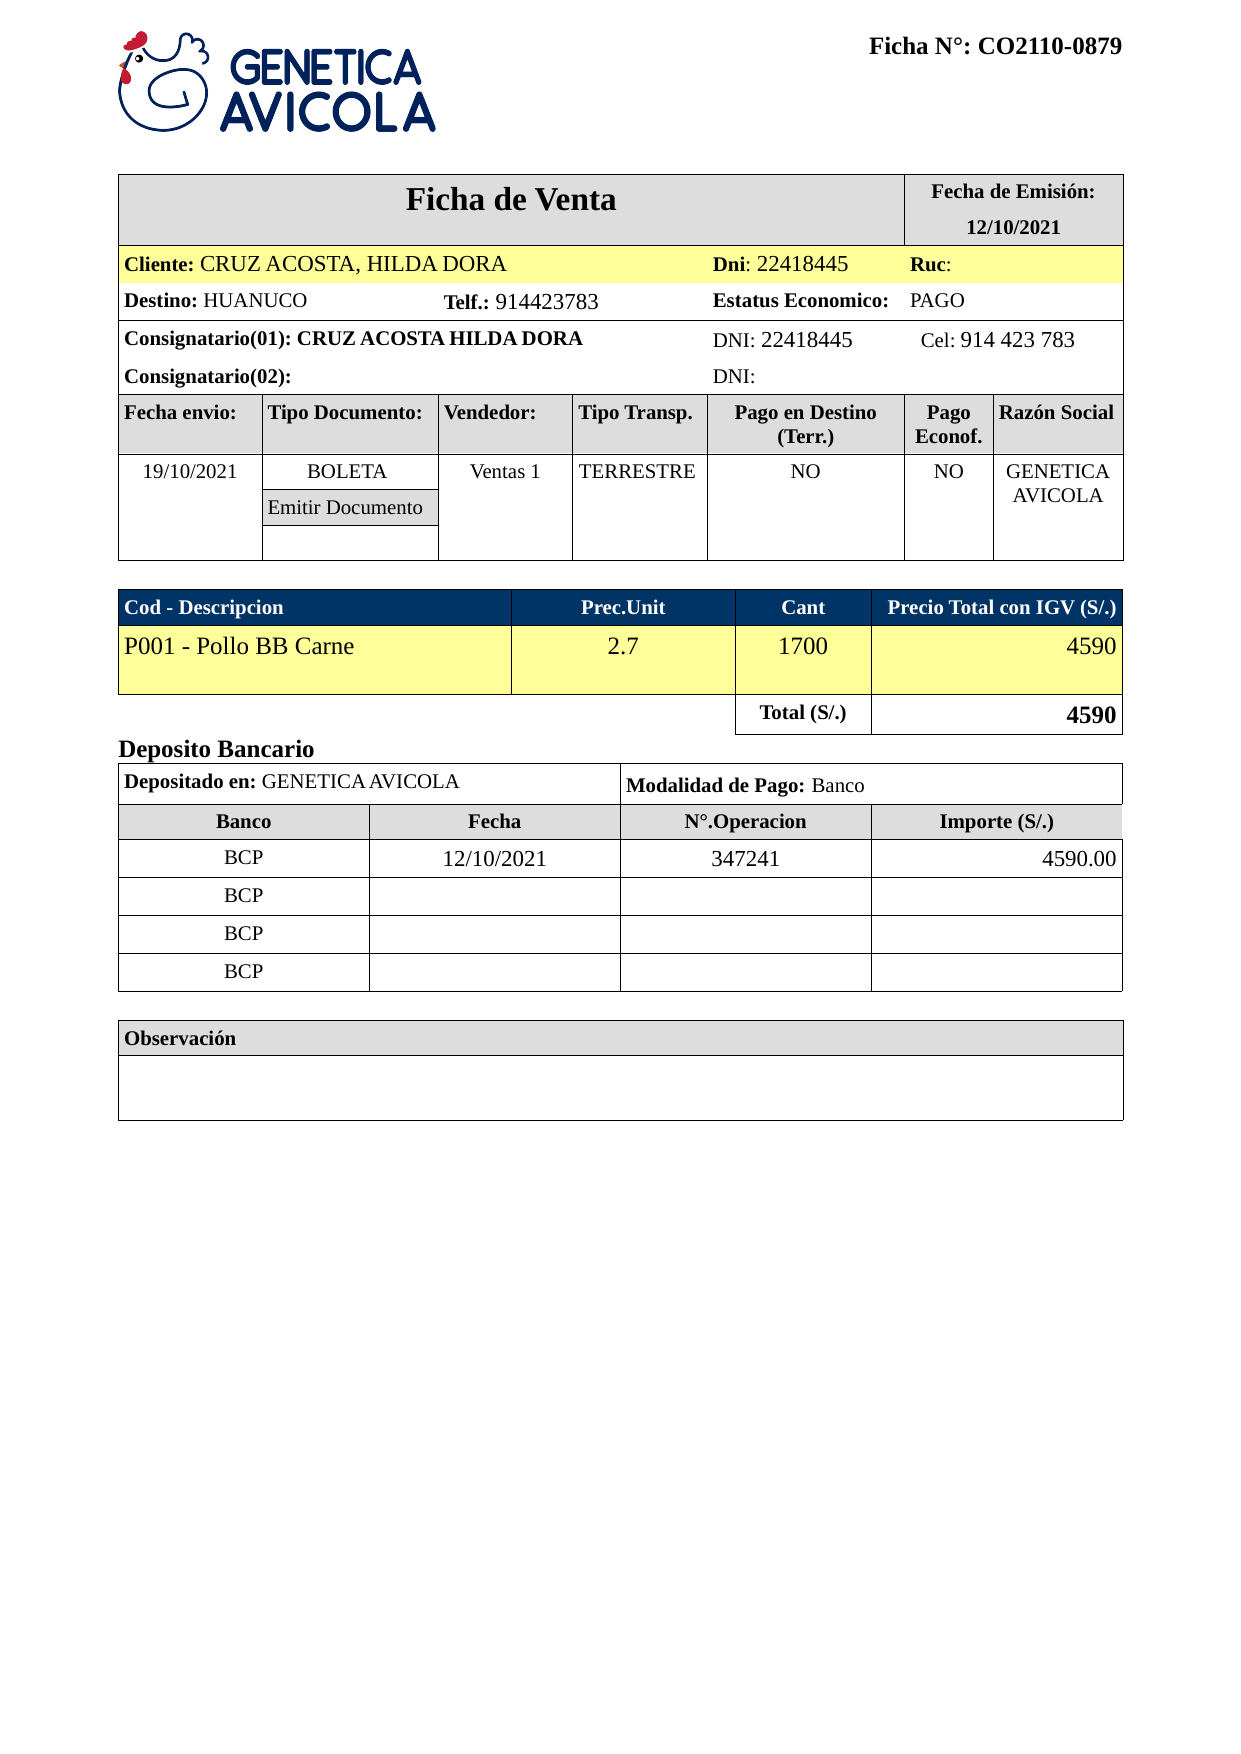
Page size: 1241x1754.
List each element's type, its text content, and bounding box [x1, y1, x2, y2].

table_cell 19/10/2021 [119, 455, 262, 560]
table_cell [872, 878, 1122, 915]
table_cell Cel: 914 423 783 [915, 321, 1123, 358]
table_cell [621, 878, 871, 915]
table_cell PAGO [904, 283, 1123, 320]
table_cell 4590 [872, 626, 1122, 694]
table_header Prec.Unit [512, 590, 735, 625]
table_cell Pago Econof. [905, 395, 993, 453]
table_header Modalidad de Pago: Banco [621, 764, 1122, 803]
table_cell Fecha envio: [119, 395, 262, 453]
table_cell 4590.00 [872, 840, 1122, 877]
table_cell [263, 526, 438, 560]
table_cell Consignatario(01): CRUZ ACOSTA HILDA DORA [119, 321, 707, 358]
table_cell [621, 916, 871, 953]
table_cell 12/10/2021 [905, 209, 1123, 245]
table_cell DNI: [707, 358, 1123, 394]
table_cell [370, 878, 620, 915]
table_cell Importe (S/.) [872, 805, 1122, 839]
table_cell [872, 954, 1122, 991]
table_cell Destino: HUANUCO [119, 283, 438, 320]
table_cell NO [708, 455, 904, 560]
table_cell Razón Social [994, 395, 1123, 453]
table_cell Fecha [370, 805, 620, 839]
table_cell [118, 695, 511, 734]
table_header Observación [119, 1021, 1123, 1055]
table_cell 4590 [872, 695, 1122, 734]
picture [118, 31, 436, 132]
table_cell Cliente: CRUZ ACOSTA, HILDA DORA [119, 246, 707, 283]
table_cell [370, 954, 620, 991]
table_cell Estatus Economico: [707, 283, 904, 320]
table_cell Ruc: [904, 246, 1123, 283]
table_header Cod - Descripcion [119, 590, 511, 625]
table_cell BCP [119, 878, 369, 915]
table_header Precio Total con IGV (S/.) [872, 590, 1122, 625]
table_cell Consignatario(02): [119, 358, 707, 394]
table_cell [872, 916, 1122, 953]
table_header Cant [736, 590, 871, 625]
table_header Fecha de Emisión: [905, 175, 1123, 209]
table_cell BCP [119, 954, 369, 991]
text Deposito Bancario [118, 734, 1122, 763]
table_cell DNI: 22418445 [707, 321, 915, 358]
table_cell 2.7 [512, 626, 735, 694]
table_cell [621, 954, 871, 991]
table_cell NO [905, 455, 993, 560]
table_cell 12/10/2021 [370, 840, 620, 877]
table_cell Tipo Documento: [263, 395, 438, 453]
table_cell Banco [119, 805, 369, 839]
table_header Depositado en: GENETICA AVICOLA [119, 764, 620, 803]
table_cell [370, 916, 620, 953]
table_cell Emitir Documento [263, 490, 438, 525]
table_cell TERRESTRE [573, 455, 707, 560]
table_cell [511, 695, 735, 734]
table_cell BCP [119, 916, 369, 953]
table_cell Tipo Transp. [573, 395, 707, 453]
table_cell 1700 [736, 626, 871, 694]
table_cell P001 - Pollo BB Carne [119, 626, 511, 694]
table_cell 347241 [621, 840, 871, 877]
table_cell GENETICA AVICOLA [994, 455, 1123, 560]
table_cell Ventas 1 [439, 455, 572, 560]
table_cell Vendedor: [439, 395, 572, 453]
table_cell BOLETA [263, 455, 438, 489]
table_cell Dni: 22418445 [707, 246, 904, 283]
table_cell Telf.: 914423783 [438, 283, 707, 320]
table_cell Pago en Destino (Terr.) [708, 395, 904, 453]
table_cell N°.Operacion [621, 805, 871, 839]
table_header Ficha de Venta [119, 175, 904, 245]
table_cell Total (S/.) [736, 695, 871, 734]
table_cell BCP [119, 840, 369, 877]
table_cell [119, 1056, 1123, 1119]
